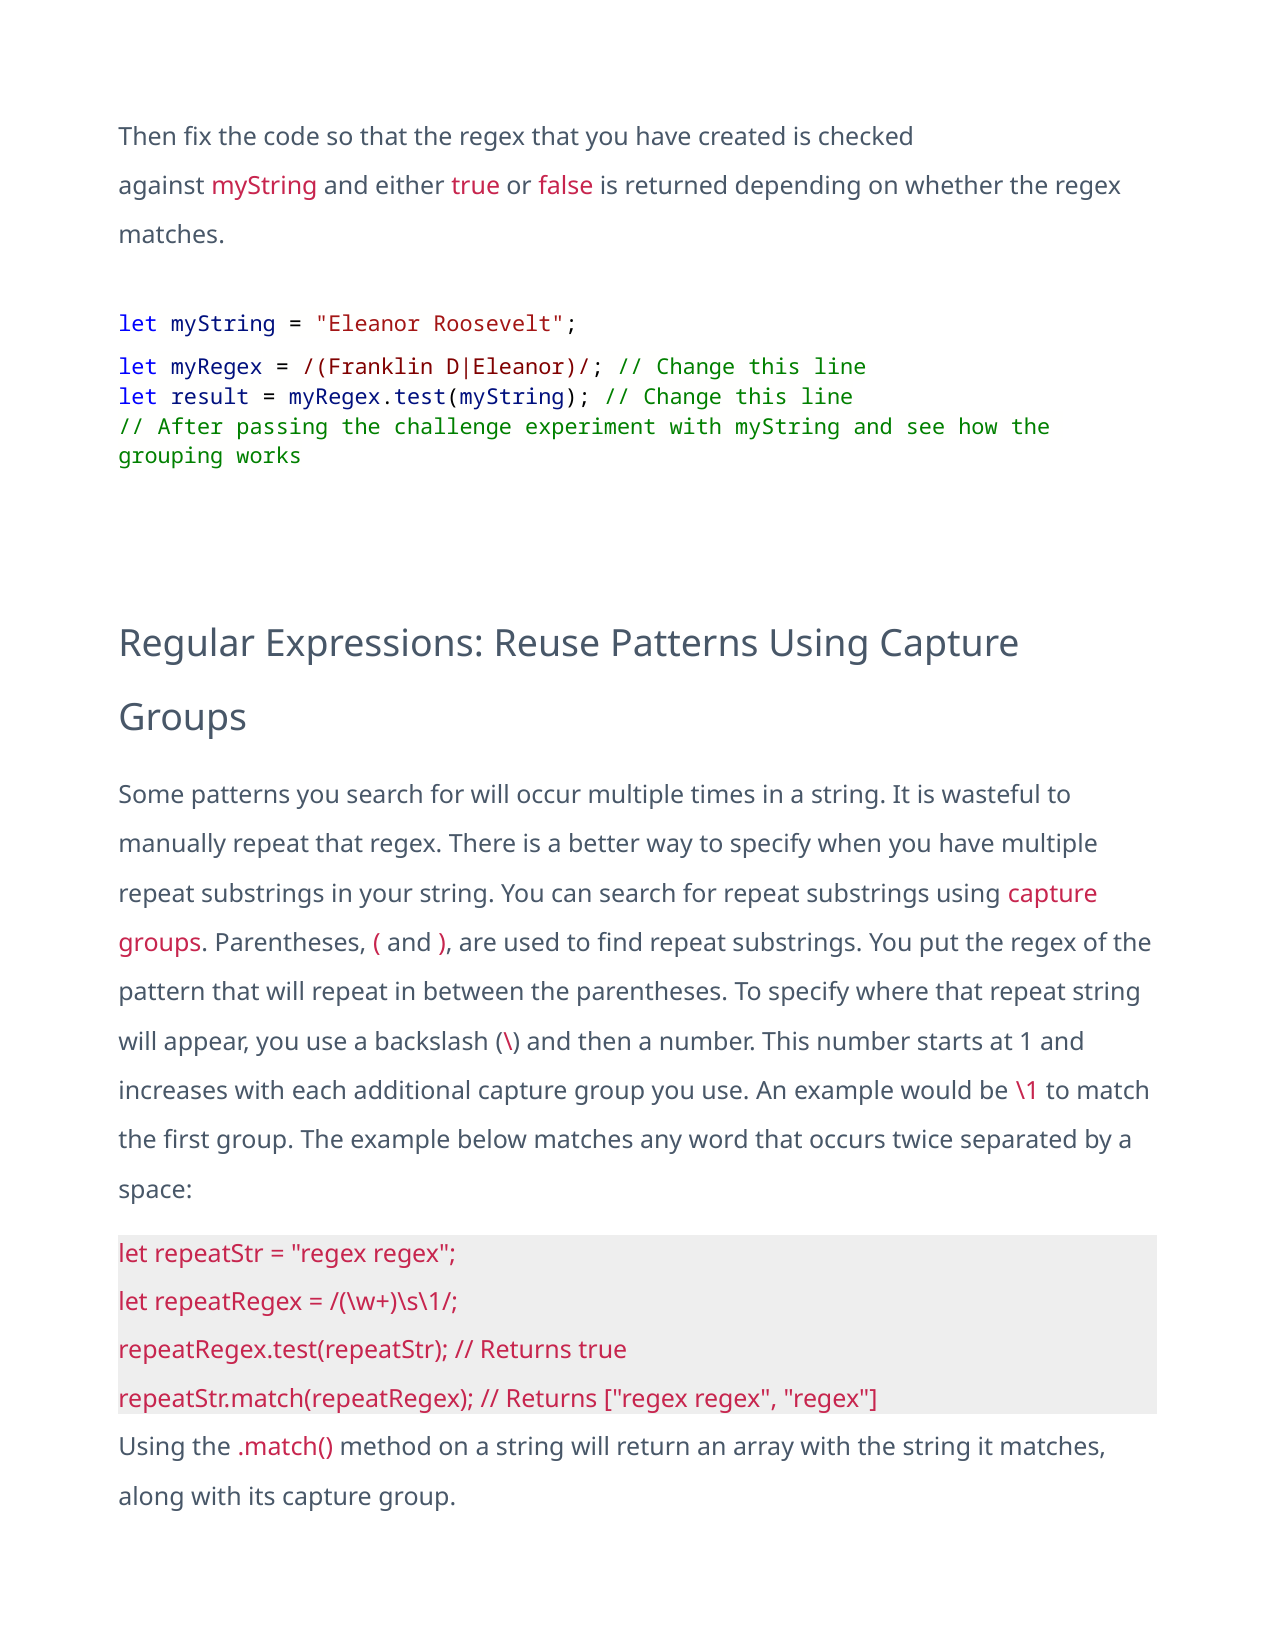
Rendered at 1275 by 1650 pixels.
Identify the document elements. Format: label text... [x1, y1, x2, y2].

subtitle Regular Expressions: Reuse Patterns Using Capture Groups [118, 616, 1157, 741]
text // After passing the challenge experiment with myString and see how the grouping works [118, 411, 1157, 470]
text let myRegex = /(Franklin D|Eleanor)/; // Change this line [118, 351, 1157, 381]
text let repeatStr = "regex regex"; [118, 1235, 1157, 1269]
text Then fix the code so that the regex that you have created is checked against myString and either true or false is returned depending on whether the regex matches. [118, 118, 1157, 251]
text Using the .match() method on a string will return an array with the string it matches, along with its capture group. [118, 1429, 1157, 1512]
text let result = myRegex.test(myString); // Change this line [118, 381, 1157, 411]
text let myString = "Eleanor Roosevelt"; [118, 308, 1157, 338]
text repeatRegex.test(repeatStr); // Returns true [118, 1332, 1157, 1366]
text let repeatRegex = /(\w+)\s\1/; [118, 1284, 1157, 1318]
text Some patterns you search for will occur multiple times in a string. It is wasteful to manually repeat that regex. There is a better way to specify when you have multiple repeat substrings in your string. You can search for repeat substrings using capture groups. Parentheses, ( and ), are used to find repeat substrings. You put the regex of the pattern that will repeat in between the parentheses. To specify where that repeat string will appear, you use a backslash (\) and then a number. This number starts at 1 and increases with each additional capture group you use. An example would be \1 to match the first group. The example below matches any word that occurs twice separated by a space: [118, 776, 1157, 1206]
text repeatStr.match(repeatRegex); // Returns ["regex regex", "regex"] [118, 1380, 1157, 1414]
